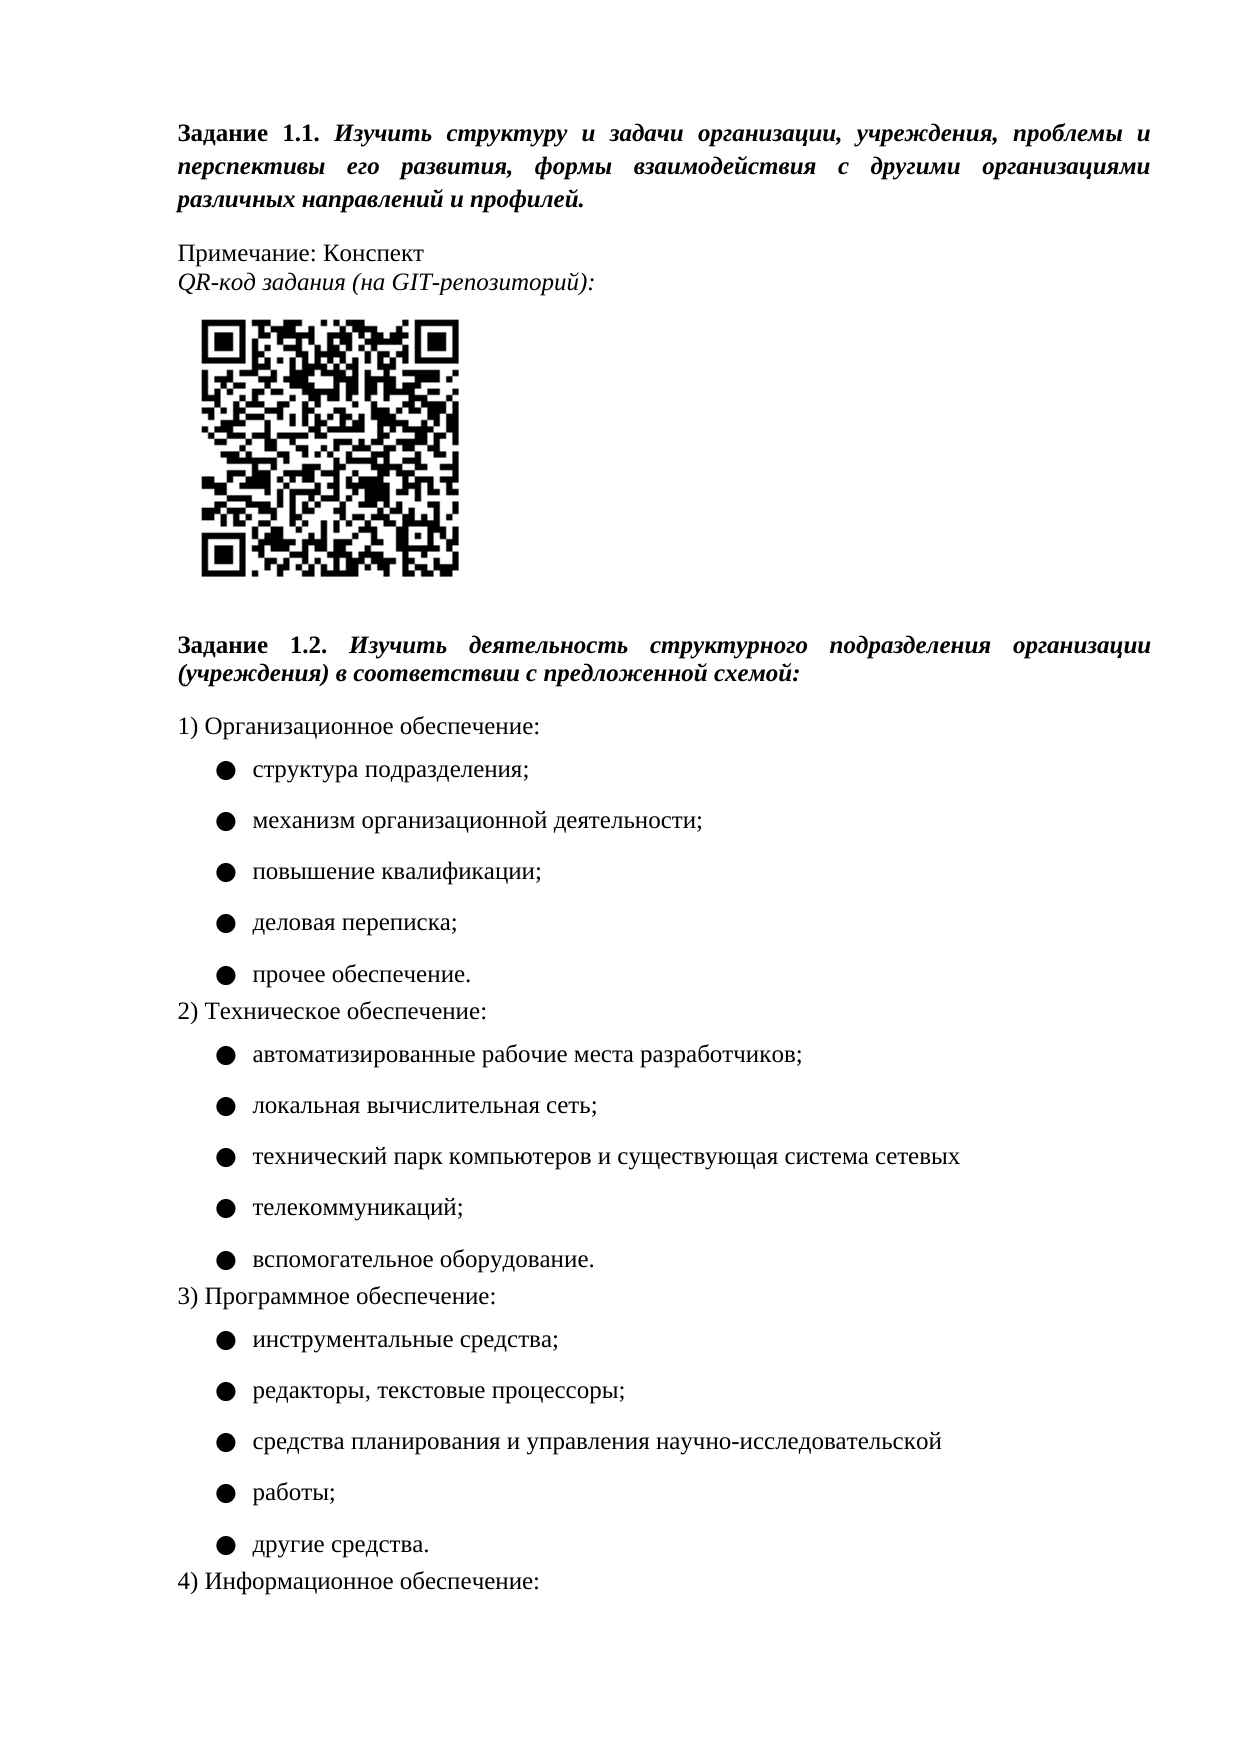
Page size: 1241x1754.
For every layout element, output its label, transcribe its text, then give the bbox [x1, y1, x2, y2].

text 2) Техническое обеспечение: [177, 996, 1152, 1025]
text 1) Организационное обеспечение: [166, 711, 1152, 740]
list структура подразделения; [215, 740, 1152, 791]
list локальная вычислительная сеть; [215, 1076, 1152, 1128]
list редакторы, текстовые процессоры; [215, 1361, 1152, 1413]
list средства планирования и управления научно-исследовательской [215, 1413, 1152, 1464]
list другие средства. [215, 1515, 1152, 1566]
list деловая переписка; [215, 894, 1152, 945]
text 3) Программное обеспечение: [177, 1281, 1152, 1310]
text 4) Информационное обеспечение: [177, 1566, 1152, 1595]
list автоматизированные рабочие места разработчиков; [215, 1025, 1152, 1076]
list технический парк компьютеров и существующая система сетевых [215, 1128, 1152, 1179]
list вспомогательное оборудование. [215, 1230, 1152, 1281]
list телекоммуникаций; [215, 1179, 1152, 1230]
text Задание 1.1. Изучить структуру и задачи организации, учреждения, проблемы и перспективы его развития, формы взаимодействия с другими организациями различных направлений и профилей. [177, 118, 1152, 213]
list прочее обеспечение. [215, 945, 1152, 996]
list механизм организационной деятельности; [215, 791, 1152, 843]
list инструментальные средства; [215, 1310, 1152, 1361]
text Задание 1.2. Изучить деятельность структурного подразделения организации (учреждения) в соответствии с предложенной схемой: [177, 630, 1152, 687]
picture [177, 295, 484, 602]
text Примечание: Конспект QR-код задания (на GIT-репозиторий): [177, 238, 1152, 296]
list повышение квалификации; [215, 843, 1152, 894]
list работы; [215, 1464, 1152, 1515]
